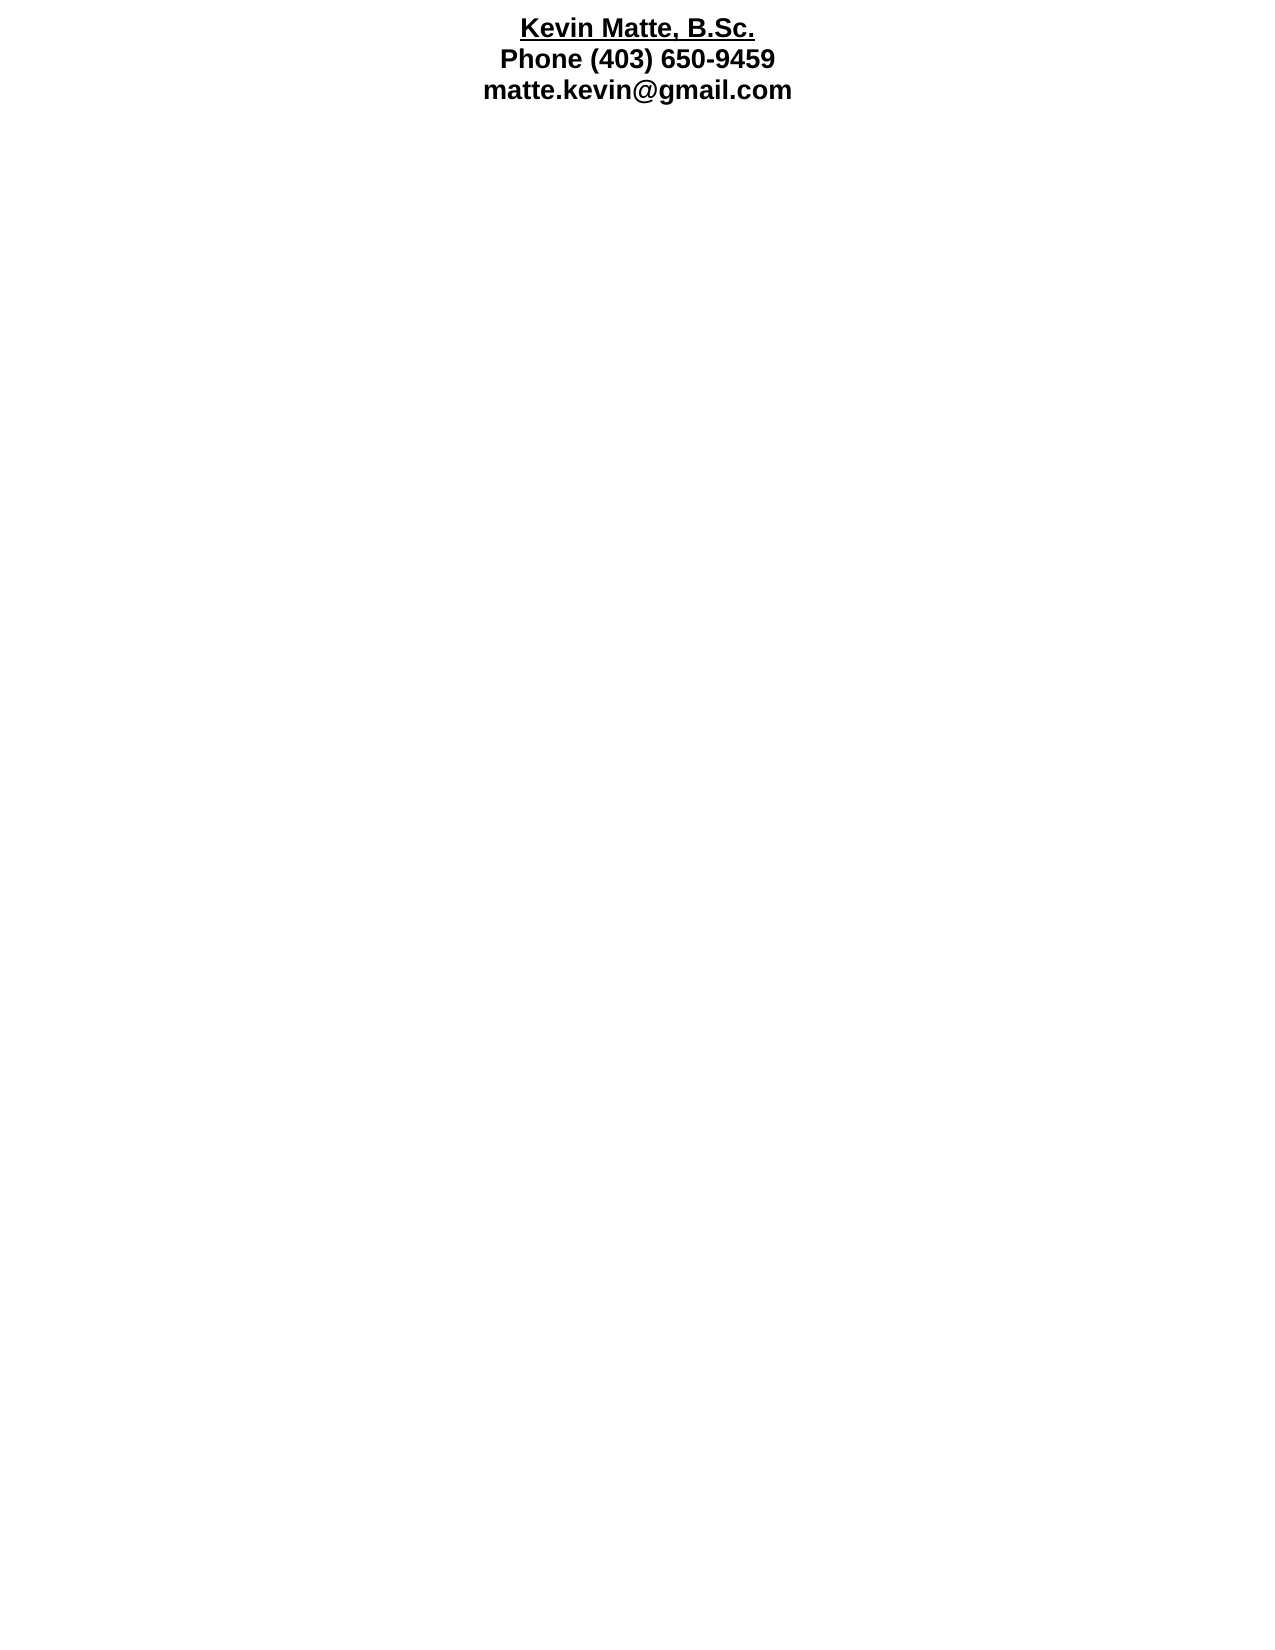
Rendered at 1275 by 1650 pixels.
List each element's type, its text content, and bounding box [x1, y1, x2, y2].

text Kevin Matte, B.Sc. [118, 12, 1157, 43]
text Phone (403) 650-9459 [118, 43, 1157, 74]
text matte.kevin@gmail.com [118, 74, 1157, 106]
